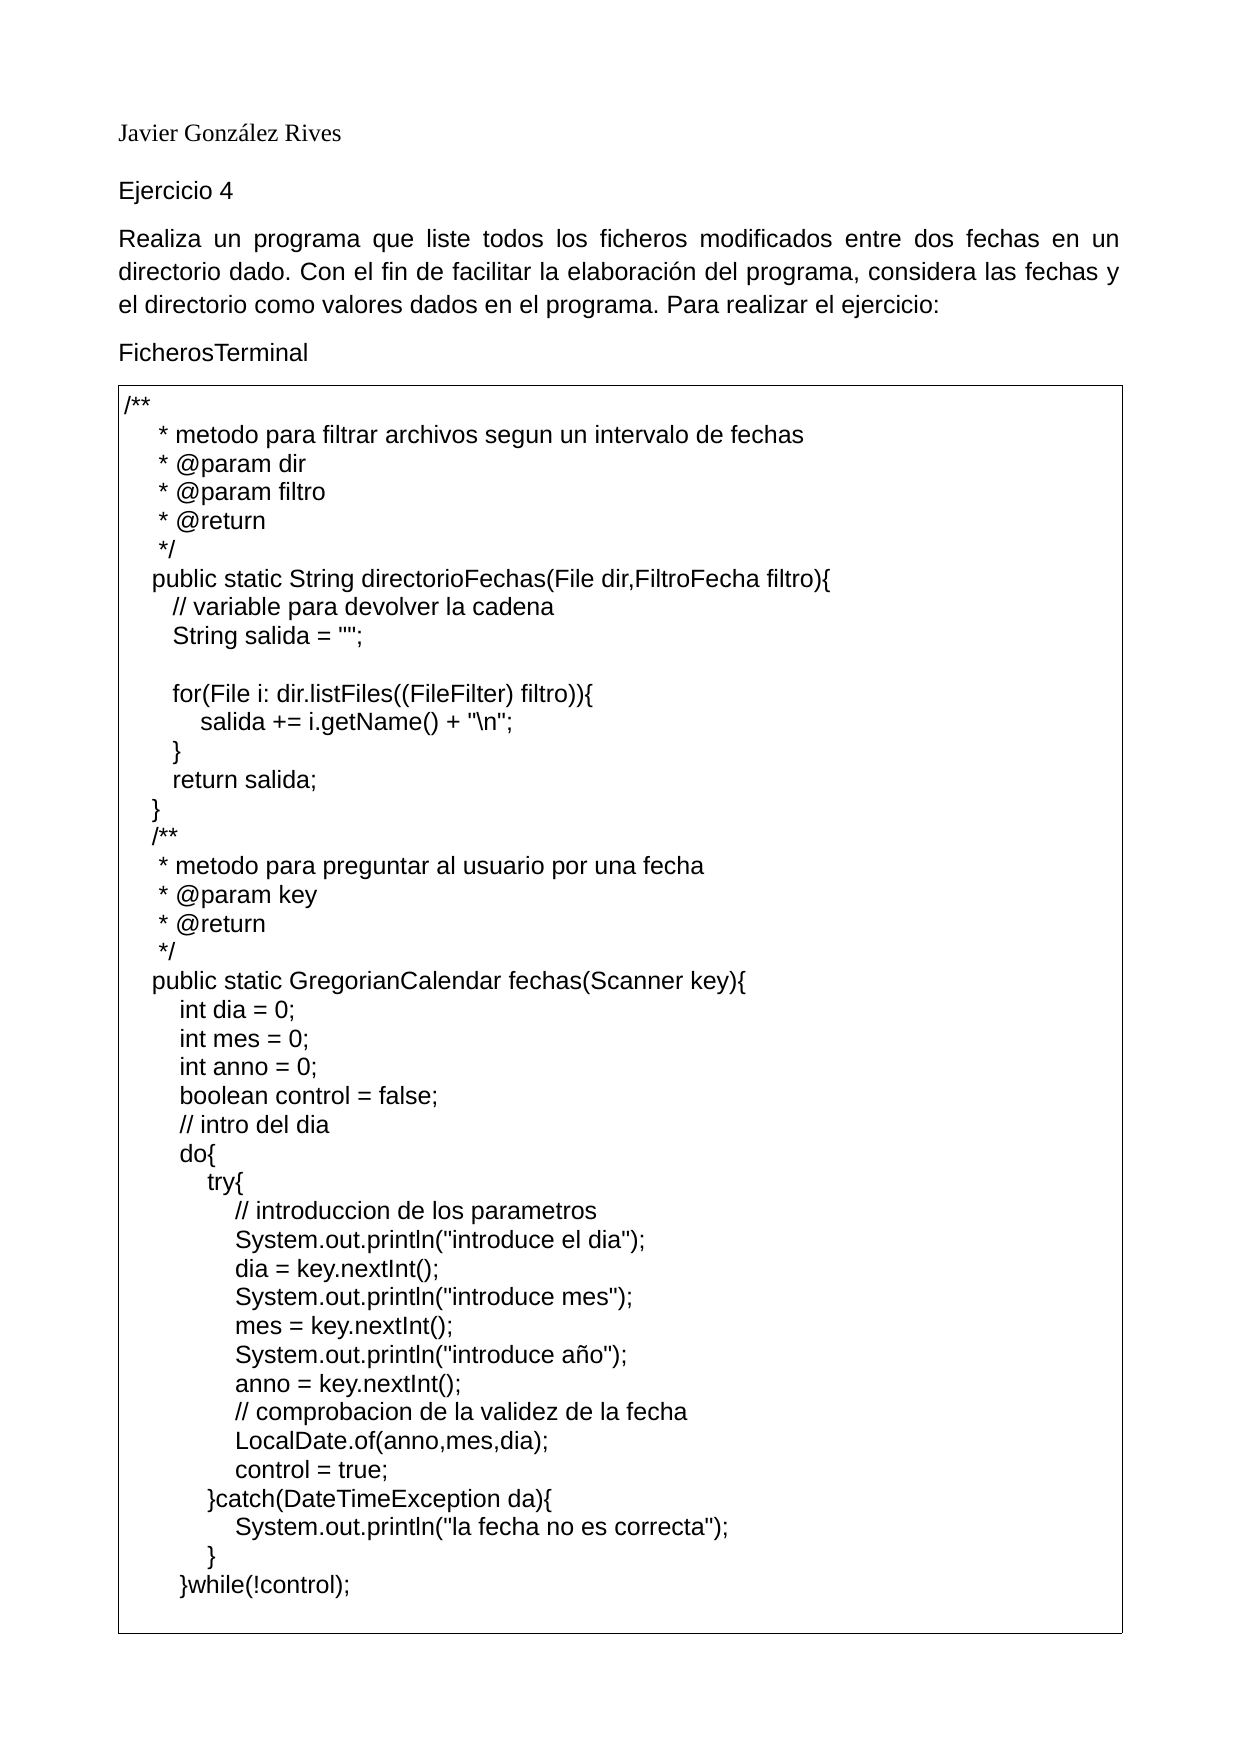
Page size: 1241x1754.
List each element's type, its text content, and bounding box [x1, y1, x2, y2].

text Ejercicio 4 [118, 176, 1122, 205]
table_header /** * metodo para filtrar archivos segun un intervalo de fechas * @param dir * @param filtro * @return */ public static String directorioFechas(File dir,FiltroFecha filtro){ // variable para devolver la cadena String salida = ""; for(File i: dir.listFiles((FileFilter) filtro)){ salida += i.getName() + "\n"; } return salida; } /** * metodo para preguntar al usuario por una fecha * @param key * @return */ public static GregorianCalendar fechas(Scanner key){ int dia = 0; int mes = 0; int anno = 0; boolean control = false; // intro del dia do{ try{ // introduccion de los parametros System.out.println("introduce el dia"); dia = key.nextInt(); System.out.println("introduce mes"); mes = key.nextInt(); System.out.println("introduce año"); anno = key.nextInt(); // comprobacion de la validez de la fecha LocalDate.of(anno,mes,dia); control = true; }catch(DateTimeException da){ System.out.println("la fecha no es correcta"); } }while(!control); [119, 386, 1122, 1633]
text Realiza un programa que liste todos los ficheros modificados entre dos fechas en un directorio dado. Con el fin de facilitar la elaboración del programa, considera las fechas y el directorio como valores dados en el programa. Para realizar el ejercicio: [118, 224, 1122, 319]
text FicherosTerminal [118, 338, 1122, 366]
